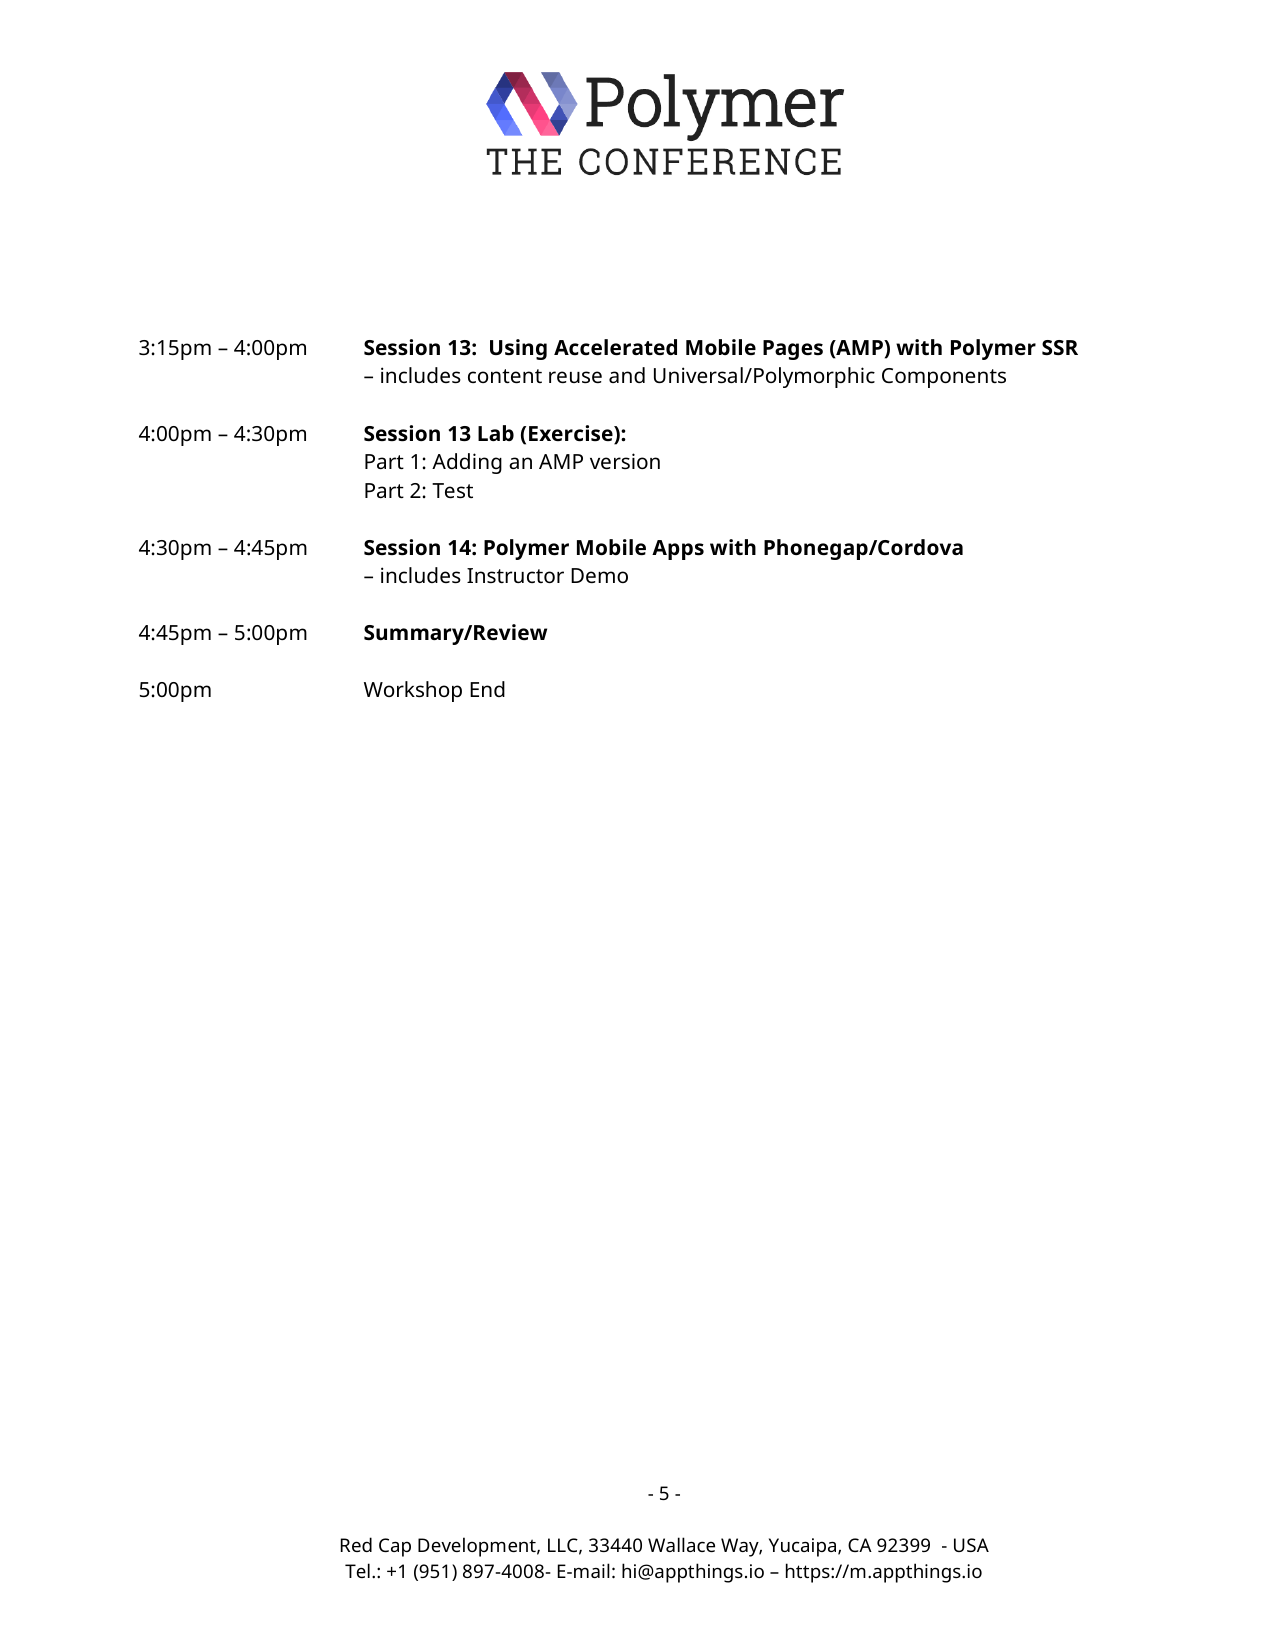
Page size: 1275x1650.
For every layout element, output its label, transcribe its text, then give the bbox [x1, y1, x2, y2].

text 4:30pm – 4:45pm Session 14: Polymer Mobile Apps with Phonegap/Cordova [138, 533, 1190, 561]
text 4:45pm – 5:00pm Summary/Review [138, 618, 1190, 647]
text 4:00pm – 4:30pm Session 13 Lab (Exercise): Part 1: Adding an AMP version Part 2: Test [138, 418, 1190, 504]
text 5:00pm Workshop End [138, 675, 1190, 704]
picture [476, 67, 852, 185]
text – includes Instructor Demo [138, 561, 1190, 590]
text 3:15pm – 4:00pm Session 13: Using Accelerated Mobile Pages (AMP) with Polymer SSR [138, 333, 1190, 361]
text – includes content reuse and Universal/Polymorphic Components [138, 361, 1190, 390]
